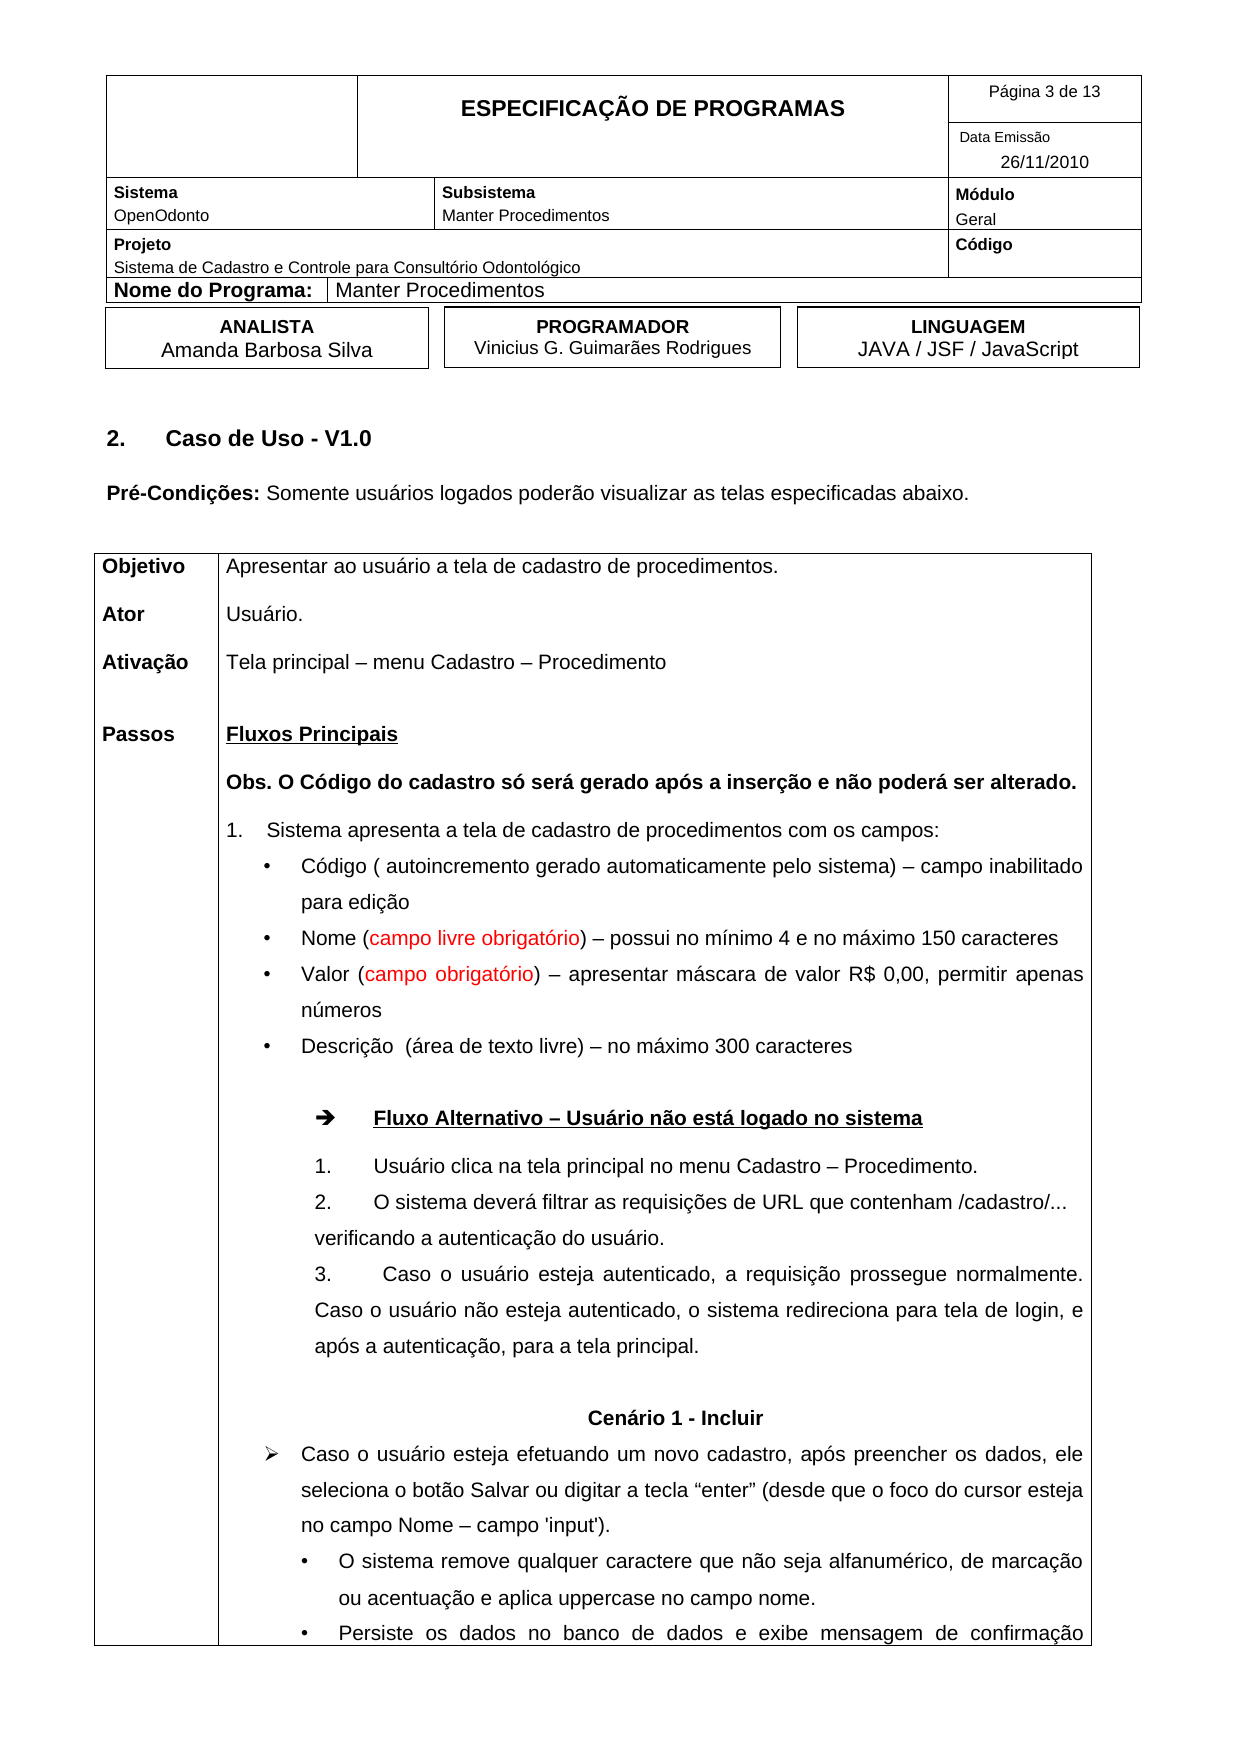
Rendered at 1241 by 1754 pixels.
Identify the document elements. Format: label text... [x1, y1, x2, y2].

table_header Objetivo Ator Ativação Passos [95, 554, 218, 1645]
text Pré-Condições: Somente usuários logados poderão visualizar as telas especificadas abaixo. [106, 481, 1151, 505]
table_header Apresentar ao usuário a tela de cadastro de procedimentos. Usuário. Tela principal – menu Cadastro – Procedimento Fluxos Principais Obs. O Código do cadastro só será gerado após a inserção e não poderá ser alterado. Sistema apresenta a tela de cadastro de procedimentos com os campos: Código ( autoincremento gerado automaticamente pelo sistema) – campo inabilitado para edição Nome (campo livre obrigatório) – possui no mínimo 4 e no máximo 150 caracteres Valor (campo obrigatório) – apresentar máscara de valor R$ 0,00, permitir apenas números Descrição (área de texto livre) – no máximo 300 caracteres Fluxo Alternativo – Usuário não está logado no sistema Usuário clica na tela principal no menu Cadastro – Procedimento. O sistema deverá filtrar as requisições de URL que contenham /cadastro/... verificando a autenticação do usuário. Caso o usuário esteja autenticado, a requisição prossegue normalmente. Caso o usuário não esteja autenticado, o sistema redireciona para tela de login, e após a autenticação, para a tela principal. Cenário 1 - Incluir Caso o usuário esteja efetuando um novo cadastro, após preencher os dados, ele seleciona o botão Salvar ou digitar a tecla “enter” (desde que o foco do cursor esteja no campo Nome – campo 'input'). O sistema remove qualquer caractere que não seja alfanumérico, de marcação ou acentuação e aplica uppercase no campo nome. Persiste os dados no banco de dados e exibe mensagem de confirmação “Cadastro efetuado com sucesso”. Fluxos alternativos – inclusão: Fluxo Alternativo 1 – Usuário não preencheu os dados obrigatórios Ao selecionar o botão salvar, o sistema deverá primeiramente validar os campos obrigatórios. Se o sistema verificar que os campos obrigatórios Nome e Valor não foram preenchidos ou se contém conteúdo vazio (espaços). Sistema apresenta mensagem em uma pop up: “Campos obrigatórios não preenchidos.” e retorna a tela de cadastro. Caso o campo esteja nulo o sistema indica acima dos campos obrigatórios não preenchidos a mensagem: “* O valor esta nulo.” Caso o campo esteja com conteúdo vazio (espaços) o sistema indica acima dos campos a mensagem: “* O valor esta vazio.” Se mesmo removendo espaços excedentes o conteúdo do campo seja vazio (espaços) o sistema indica acima dos campos a mensagem: “* O valor tem conteúdo vazio.” Fluxo Alternativo 2 – Campos Preenchidos Inválidos Ao clicar no botão Salvar ou digitar a tecla “enter”, o sistema deverá validar se o campo Nome foi preenchido com valores válidos. Caso os campos não passem pelas verificações, o sistema deve apresentar a mensagem em uma pop up: “Campos inválidos.”, retornar a tela de cadastro e indicar acima dos campos a mensagem correspondente. Se o sistema verificar que o campo Nome não possui o mínimo necessário deverá apresentar a mensagem: “* Valor muito curto : Minímo exigido = 'mínimo definido'”. Se o sistema verificar que o campo possui mais que o máximo permitido deverá apresentar a mensagem: “Valor muito longo : Máximo permitido = 'máximo definido'”. Cenário 2 - Recuperar Caso o usuário esteja realizando uma busca, após selecionar o botão Pesquisa: Sistema apresenta uma tela modal com os filtros para pesquisa: Código Descrição Nome E uma tabela de resultados com no máximo (os primeiros) 1000 registros cadastrados, paginando a cada pelo menos 10 registros. A tabela de resultados deve conter as colunas: Código Nome Valor Descrição O sistema deve apresentar uma barra de scroller (rolagem), com o número de páginas, permitindo ao usuário navegar para a próxima página, para a página anterior, para uma das páginas que esteja visualizando o número e para a última ou primeira página da listagem. O usuário poderá pesquisar com nenhum, um, ou mais filtros. Os resultados da busca devem ser apresentados na tela modal em uma tabela sempre se limitando a no máximo 1000 registros independente dos filtros aplicados e sempre paginando a cada 10 registros. Em todos os casos de busca o resultado da consulta, realizada no banco de dados, deverá conter apenas os campos que serão exibidos na tabela de resultados, ou seja nesse momento não serão recuperados relacionamentos e demais dados. Além de apresentar ao usuário a quantidade de resultados encontrados e o tempo de consulta em segundos. A pesquisa dos filtros por nome e descrição será feita por 'like', ou seja, o usuário poderá digitar parte do nome para efetuar a busca. Caso mais de um filtro de pesquisa seja informado, a pesquisa associará logicamente os filtros de forma complementar, ou seja um filtro 'AND' outro filtro, combinando os dois ou mais valores para pesquisa. O usuário poderá clicar no botão Buscar ou digitar a tecla 'enter' do teclado para efetuar a busca. O foco do cursor deverá estar posicionado em algum campo 'input' da tela de pesquisa para que se possa acionar a busca por meio da tecla 'enter'. Em todos os casos de busca,quando em filtros do tipo 'input' não haverá diferenciação da caixa de texto (case-insensiteve) para filtrar as consultas. Fluxos alternativos – recuperação: Fluxo Alternativo 1 – Usuário não preencheu os dados da pesquisa Caso o usuário não preencha nenhum filtro para pesquisa e clique no botão Buscar da tela modal ou digite 'enter', o sistema deve apresentar todos os registros se limitando ao máximo de 1000, como foi especificado. Fluxo Alternativo 2 – Usuário preencheu os dados da pesquisa inapropriadamente Quando o usuário clicar no botão Buscar da tela modal ou digitar 'enter', o sistema deverá validar os campos: Filtro Código: Caso o usuário informe qualquer caractere alfanumérico, apresentar a mensagem: “* Código = 'valor digitado' : Não é um numero” no canto superior esquerdo da tela modal. Filtro Descrição: Deverá ser informado no mínimo 3 caracteres e no máximo 300 caracteres para a busca. Caso o usuário informe menos do que 3 caracteres, apresentar a mensagem: “* Descrição = 'valor digitado' : Valor muito curto : Minímo exigido = 3” no canto superior esquerdo da tela modal. Caso usuário informe mais do que 300 caracteres, apresentar a mensagem: “* Descrição = 'valor digitado...' : Valor muito longo : Máximo permitido = 300” no canto superior esquerdo da tela modal. Não deverá ser apresentado todo o valor que o usuário digitou, apresentar somente 10 caracteres e colocar reticências. Filtro Nome: Deverá ser informado no mínimo 3 caracteres e no máximo 150 caracteres para a busca. Caso o usuário informe menos do que 3 caracteres, apresentar a mensagem: “* Nome = 'valor digitado' : Valor muito curto : Minímo exigido = 3” no canto superior esquerdo da tela modal. Caso o usuário informe mais do que 100 caracteres, apresentar a mensagem: “* Nome = 'valor digitado...' : Valor muito longo : Máximo permitido = 100” no canto superior esquerdo da tela modal. Não deverá ser apresentado todo o valor que o usuário digitou, apresentar somente 10 caracteres e colocar reticências. Fluxo Alternativo 3 – Usuário realiza nova busca Após preencher ou não os filtros da busca e clicar no botão Buscar da tela modal ou digitar 'enter', o sistema deverá apresentar os resultados da busca e permanecer na tela modal para que o usuário possa ou não realizar uma nova consulta. Fluxos de Exceção – recuperação: Fluxo de Exceção 1 – Usuário fecha a tela modal A partir do momento que a tela modal estiver aberta, o usuário poderá fechar a janela a qualquer momento clicando no 'x' da janela (localizado no cabeçalho, canto direito). O sistema deverá retornar a tela de cadastro. Caso o usuário feche a janela de pesquisa, o modal deverá guardar os dados já digitados e os resultados já apresentados até o momento em que o usuário saia da tela de cadastro. Fluxo de Exceção 2 – Usuário clica no botão Limpar da tela modal A partir do momento em que a tela modal estiver aberta, o usuário poderá clicar no botão Limpar da tela modal. Caso o usuário clique no botão, o sistema deverá limpar todos os valores dos filtros e da tabela de resultados. Caso o usuário esteja alterando ou excluindo um registro, primeiramente será iniciado o fluxo de recuperação. A partir da tela modal, com os resultados da pesquisa apresentados na tabela de resultados, o usuário poderá clicar em qualquer registro (uma linha da tabela), ou seja, na tabela de resultados cada linha (resultado/registro) deve ser um link no qual o usuário poderá, ao clicar, iniciar a ação de carregamento do registro escolhido. Quando o usuário clicar sob o registro, o sistema deve fechar a tela modal e carregar TODAS (inclusive relacionamentos e demais dados) as informações do registro escolhido na tela de cadastro. Caso o usuário esteja editando algum registro e inicie qualquer outro fluxo, sem selecionar o botão salvar, todos os dados alterados serão perdidos. Cenário 3 - Alterar Na alteração, o usuário poderá modificar os dados que desejar e selecionar o botão Salvar. O sistema deve persistir os dados e apresentar a mensagem: “Dados alterados com sucesso!” em uma pop-up. Obs.: Lembrando que o sistema não deve permitir a edição do campo código. Os fluxos alternativos da alteração são os mesmos da INCLUSÃO. Verificar acima. Cenário 4 - Excluir Na exclusão, o usuário poderá selecionar o botão Excluir. O sistema deve confirmar a ação do usuário exibindo a mensagem: “Deseja realmente excluir o registro?” em uma pop-up. Se não houver nenhum registro válido (ou seja, que já esteja salvo no banco de dados, persistente) com as informações carregadas na tela de cadastro, por padrão o sistema deverá inabilitar o botão de excluir. Se o usuário confirmar, o sistema deve verificar se o registro está referenciado em qualquer outra tabela: Caso o registro não possua nenhuma referência, o sistema deverá excluir o registro do banco de dados e apresentar a mensagem em uma pop up: “Registro excluído com sucesso”. Fluxos alternativos - exclusão Fluxo alternativo 1 – Usuário cancelou exclusão Na mensagem de confirmação da ação de exclusão, o usuário poderá cancelar a exclusão. Se o usuário cancelar o sistema deve retornar a tela de cadastro como estava anteriormente, ou seja, com as informações do registro carregadas na tela. O usuário poderá então iniciar qualquer outro fluxo. Fluxo alternativo 2 – Registro referenciado Caso o registro a ser excluído possua referencias com a tabela de dentes do odontograma ou outras tabelas, o sistema não deve permitir a exclusão do registro. O sistema deve apresentar a mensagem: “Não foi possivel remover o registro.” em uma pop-up e retorna a tela de cadastro como estava anteriormente, ou seja, com as informações do registro carregadas na tela. O usuário poderá iniciar qualquer outro fluxo. Cenário 5 - Cancelar Caso o usuário selecione o botão cancelar, o sistema deverá limpar todos os campos preenchidos e permanecer na tela de cadastro. Exceções Perda de conexão com o servidor ou banco de dados. Apresentar mensagem em uma pop up: “Falha não prevista – Consulte o administrador do sistema” A sessão do usuário deve expirar em 30 minutos, a partir disso se o usuário selecionar qualquer ação do sistema, ele deve ser redirecionado para a tela de login. Se o usuário selecionar link do “OpenOdonto” (Logo no canto Superior direito Sob o menu), sistema deve redirecionar para a tela principal do sistema. Se o usuário selecionar a opção “sair” (encerrar sessão), sistema deve redirecionar para tela de login e encerrar a sessão corrente do usuário. [219, 554, 1091, 1645]
subtitle Caso de Uso - V1.0 [106, 424, 1151, 451]
